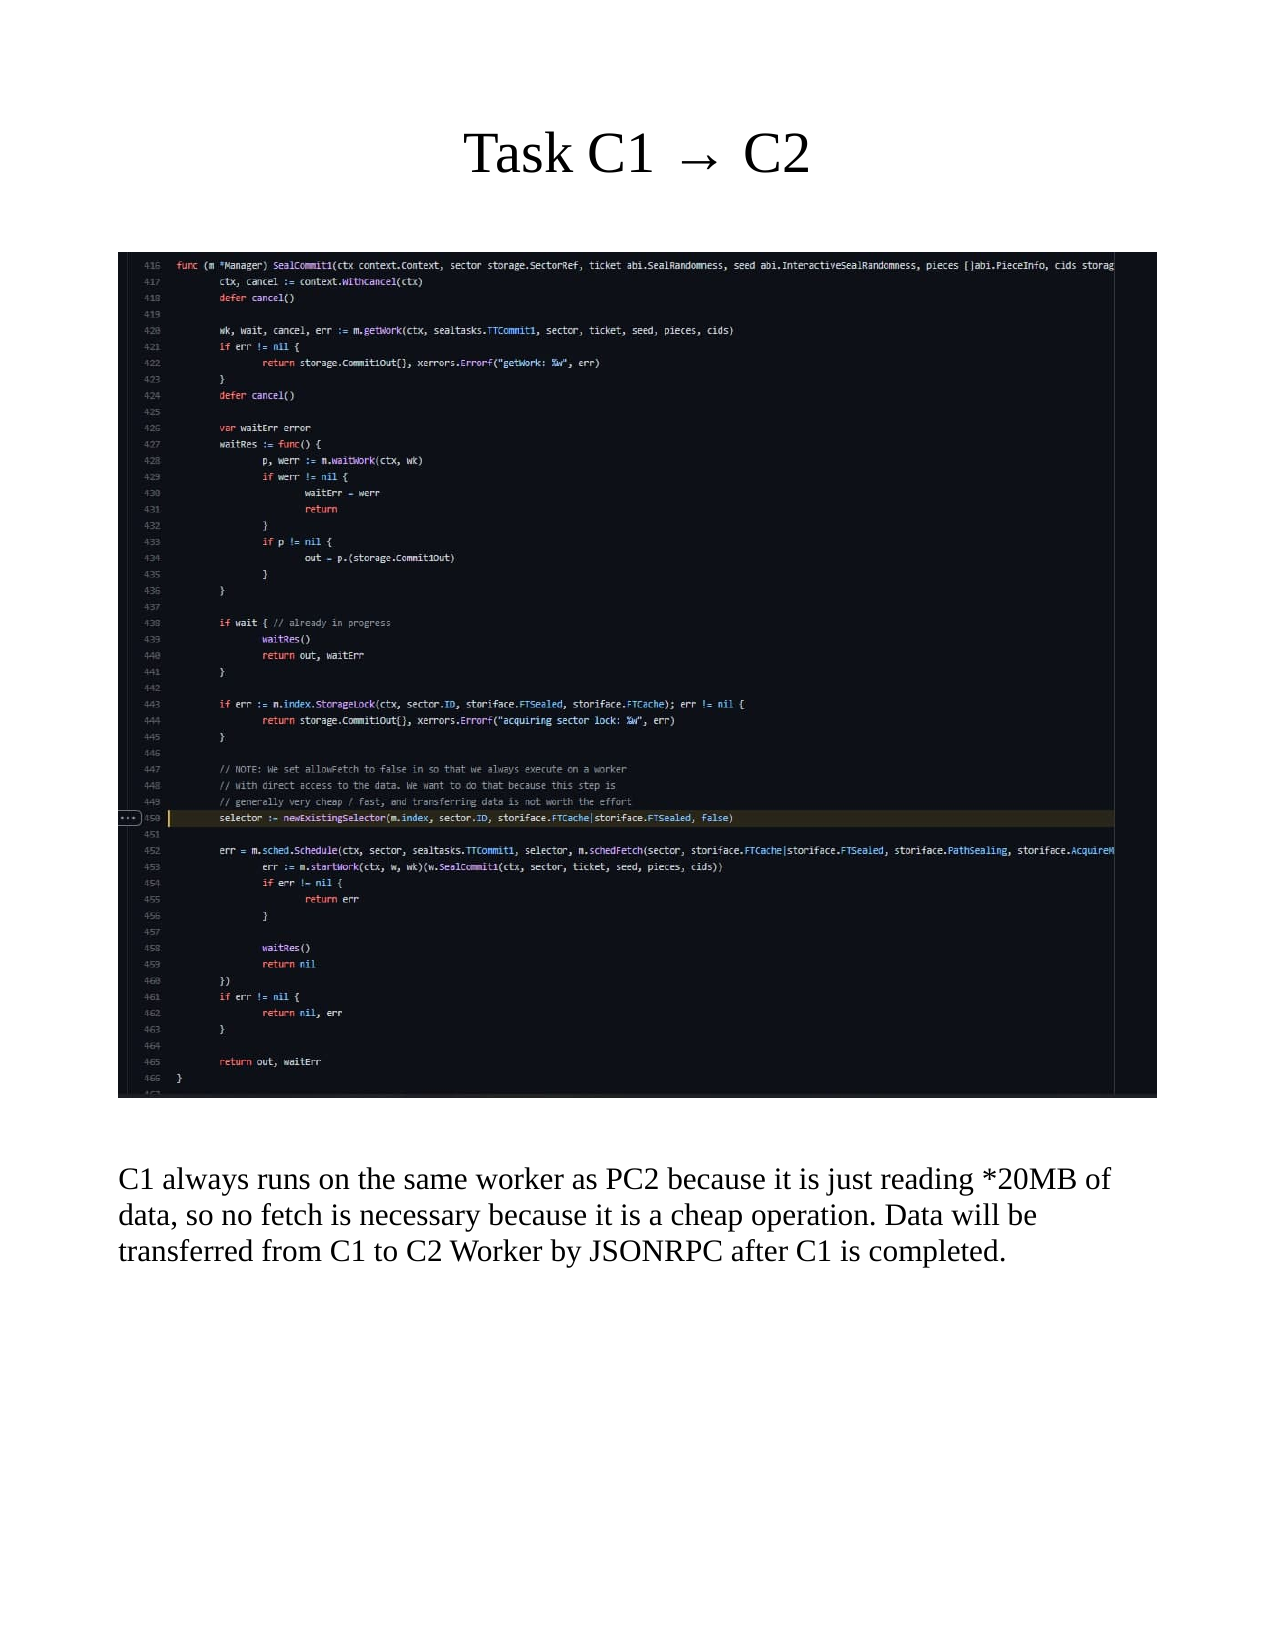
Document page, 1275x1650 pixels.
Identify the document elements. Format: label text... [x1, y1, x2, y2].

picture [118, 252, 1157, 1098]
text Task C1 → C2 [118, 118, 1157, 185]
text C1 always runs on the same worker as PC2 because it is just reading *20MB of data, so no fetch is necessary because it is a cheap operation. Data will be transferred from C1 to C2 Worker by JSONRPC after C1 is completed. [118, 1160, 1157, 1268]
